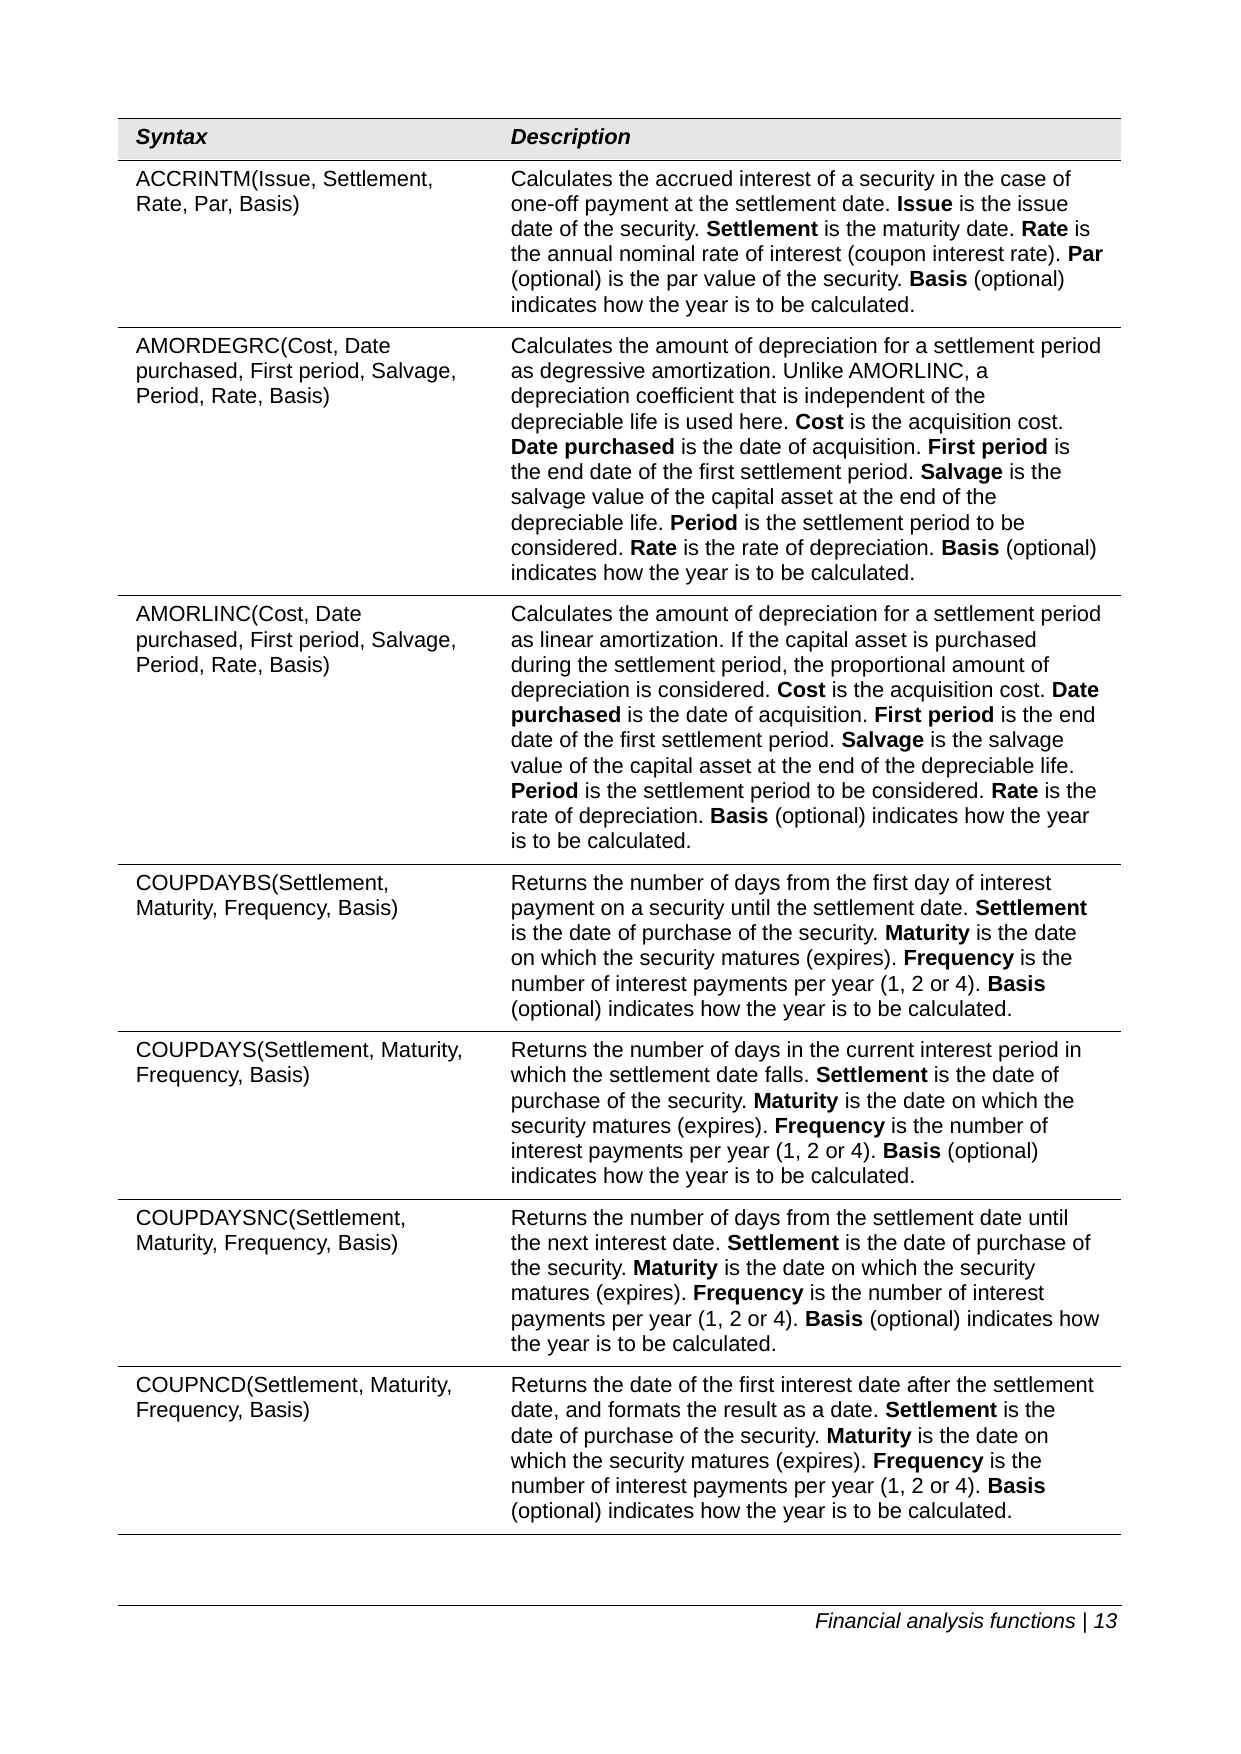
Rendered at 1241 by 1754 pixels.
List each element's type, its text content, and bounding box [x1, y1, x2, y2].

table_cell Calculates the accrued interest of a security in the case of one-off payment at the settlement date. Issue is the issue date of the security. Settlement is the maturity date. Rate is the annual nominal rate of interest (coupon interest rate). Par (optional) is the par value of the security. Basis (optional) indicates how the year is to be calculated. [493, 161, 1121, 327]
table_cell Returns the number of days in the current interest period in which the settlement date falls. Settlement is the date of purchase of the security. Maturity is the date on which the security matures (expires). Frequency is the number of interest payments per year (1, 2 or 4). Basis (optional) indicates how the year is to be calculated. [493, 1032, 1121, 1199]
table_cell Returns the date of the first interest date after the settlement date, and formats the result as a date. Settlement is the date of purchase of the security. Maturity is the date on which the security matures (expires). Frequency is the number of interest payments per year (1, 2 or 4). Basis (optional) indicates how the year is to be calculated. [493, 1367, 1121, 1534]
table_cell Calculates the amount of depreciation for a settlement period as degressive amortization. Unlike AMORLINC, a depreciation coefficient that is independent of the depreciable life is used here. Cost is the acquisition cost. Date purchased is the date of acquisition. First period is the end date of the first settlement period. Salvage is the salvage value of the capital asset at the end of the depreciable life. Period is the settlement period to be considered. Rate is the rate of depreciation. Basis (optional) indicates how the year is to be calculated. [493, 328, 1121, 595]
table_cell COUPDAYSNC(Settlement, Maturity, Frequency, Basis) [118, 1200, 493, 1366]
table_cell AMORLINC(Cost, Date purchased, First period, Salvage, Period, Rate, Basis) [118, 596, 493, 864]
table_header Description [493, 119, 1121, 159]
table_header Syntax [118, 119, 493, 159]
table_cell Returns the number of days from the settlement date until the next interest date. Settlement is the date of purchase of the security. Maturity is the date on which the security matures (expires). Frequency is the number of interest payments per year (1, 2 or 4). Basis (optional) indicates how the year is to be calculated. [493, 1200, 1121, 1366]
table_cell COUPNCD(Settlement, Maturity, Frequency, Basis) [118, 1367, 493, 1534]
table_cell COUPDAYS(Settlement, Maturity, Frequency, Basis) [118, 1032, 493, 1199]
table_cell AMORDEGRC(Cost, Date purchased, First period, Salvage, Period, Rate, Basis) [118, 328, 493, 595]
table_cell Calculates the amount of depreciation for a settlement period as linear amortization. If the capital asset is purchased during the settlement period, the proportional amount of depreciation is considered. Cost is the acquisition cost. Date purchased is the date of acquisition. First period is the end date of the first settlement period. Salvage is the salvage value of the capital asset at the end of the depreciable life. Period is the settlement period to be considered. Rate is the rate of depreciation. Basis (optional) indicates how the year is to be calculated. [493, 596, 1121, 864]
table_cell COUPDAYBS(Settlement, Maturity, Frequency, Basis) [118, 865, 493, 1031]
table_cell Returns the number of days from the first day of interest payment on a security until the settlement date. Settlement is the date of purchase of the security. Maturity is the date on which the security matures (expires). Frequency is the number of interest payments per year (1, 2 or 4). Basis (optional) indicates how the year is to be calculated. [493, 865, 1121, 1031]
table_cell ACCRINTM(Issue, Settlement, Rate, Par, Basis) [118, 161, 493, 327]
